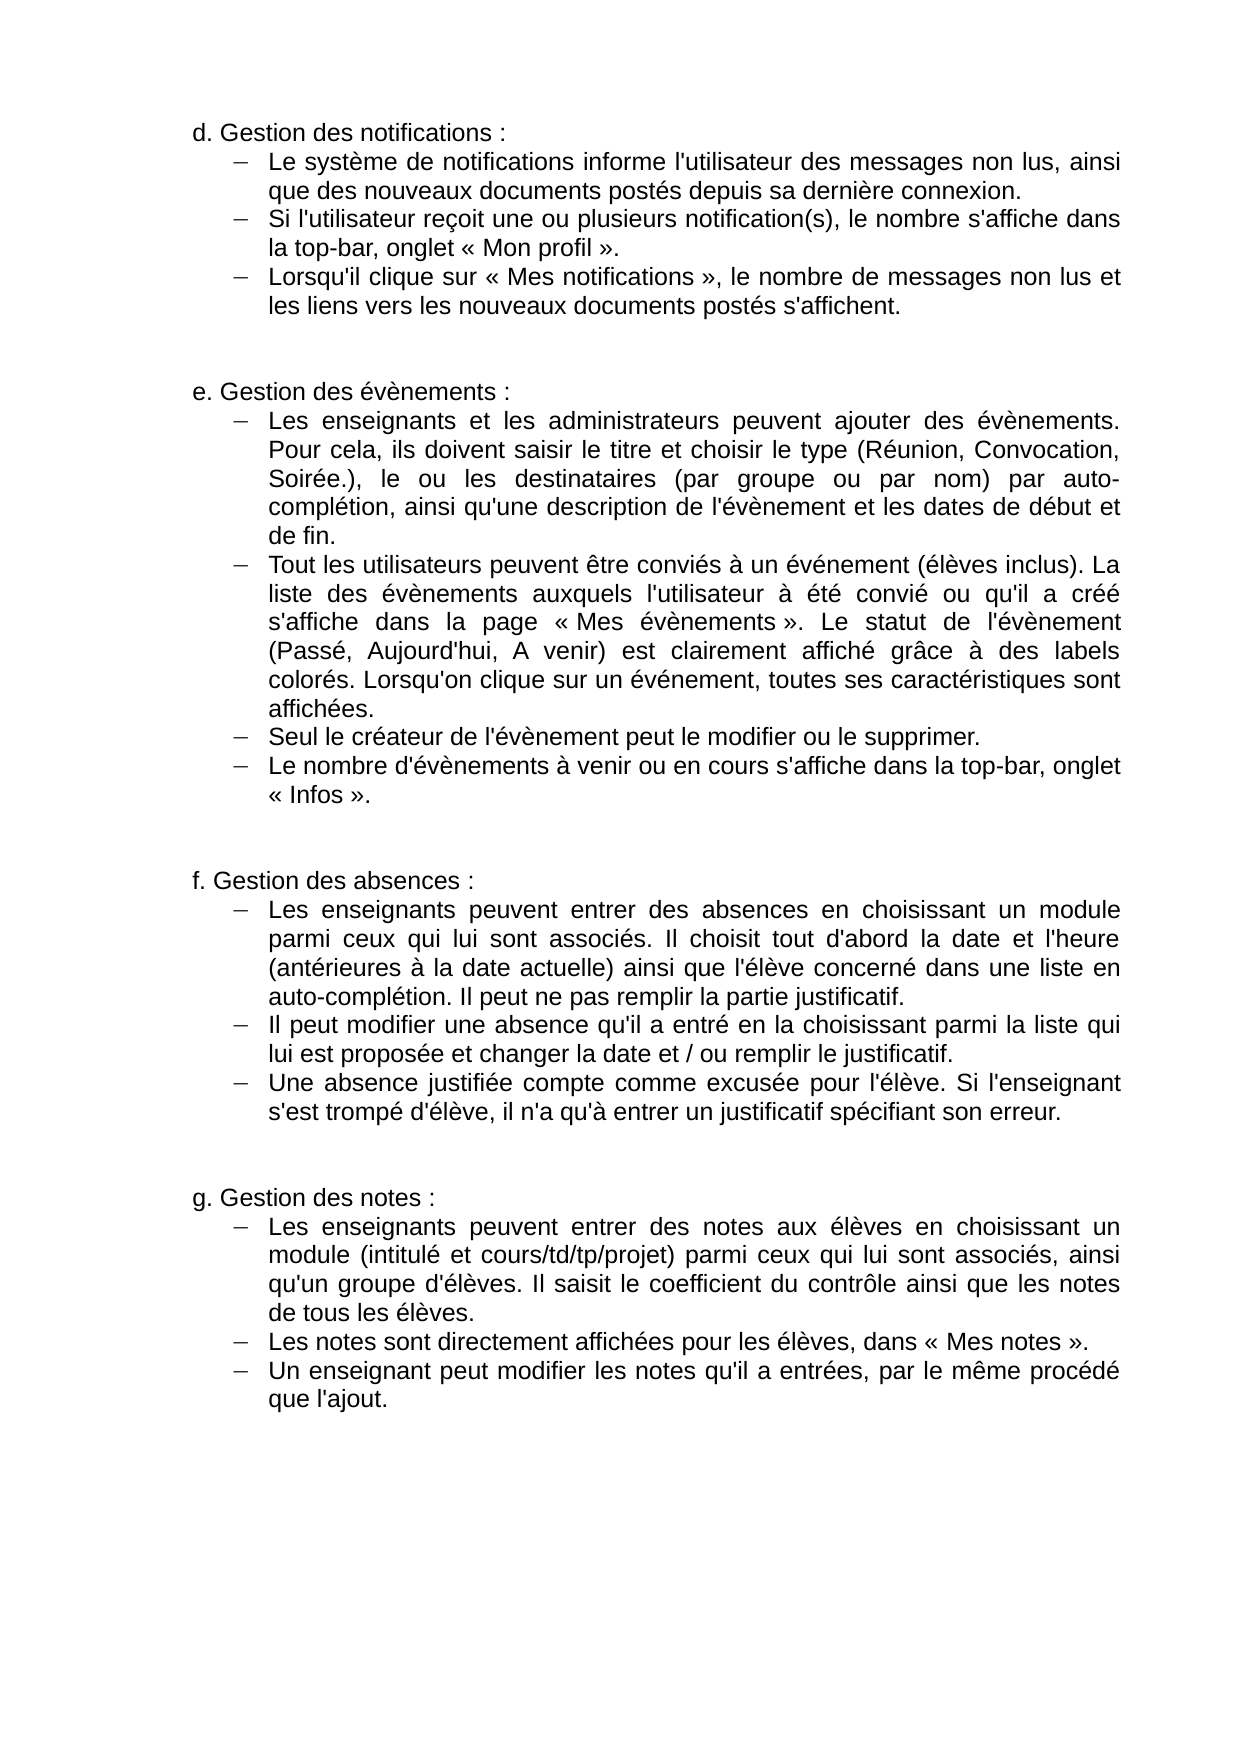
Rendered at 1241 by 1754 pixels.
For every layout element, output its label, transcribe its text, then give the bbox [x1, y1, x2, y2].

text d. Gestion des notifications : [118, 118, 1122, 147]
list Les enseignants peuvent entrer des notes aux élèves en choisissant un module (intitulé et cours/td/tp/projet) parmi ceux qui lui sont associés, ainsi qu'un groupe d'élèves. Il saisit le coefficient du contrôle ainsi que les notes de tous les élèves. [231, 1212, 1122, 1327]
text e. Gestion des évènements : [118, 377, 1122, 406]
list Le nombre d'évènements à venir ou en cours s'affiche dans la top-bar, onglet « Infos ». [231, 751, 1122, 809]
list Un enseignant peut modifier les notes qu'il a entrées, par le même procédé que l'ajout. [231, 1356, 1122, 1413]
list Lorsqu'il clique sur « Mes notifications », le nombre de messages non lus et les liens vers les nouveaux documents postés s'affichent. [231, 262, 1122, 320]
list Le système de notifications informe l'utilisateur des messages non lus, ainsi que des nouveaux documents postés depuis sa dernière connexion. [231, 147, 1122, 204]
list Il peut modifier une absence qu'il a entré en la choisissant parmi la liste qui lui est proposée et changer la date et / ou remplir le justificatif. [231, 1010, 1122, 1068]
list Une absence justifiée compte comme excusée pour l'élève. Si l'enseignant s'est trompé d'élève, il n'a qu'à entrer un justificatif spécifiant son erreur. [231, 1068, 1122, 1125]
list Si l'utilisateur reçoit une ou plusieurs notification(s), le nombre s'affiche dans la top-bar, onglet « Mon profil ». [231, 204, 1122, 262]
text g. Gestion des notes : [118, 1183, 1122, 1212]
text f. Gestion des absences : [118, 866, 1122, 895]
list Les enseignants peuvent entrer des absences en choisissant un module parmi ceux qui lui sont associés. Il choisit tout d'abord la date et l'heure (antérieures à la date actuelle) ainsi que l'élève concerné dans une liste en auto-complétion. Il peut ne pas remplir la partie justificatif. [231, 895, 1122, 1010]
list Les enseignants et les administrateurs peuvent ajouter des évènements. Pour cela, ils doivent saisir le titre et choisir le type (Réunion, Convocation, Soirée.), le ou les destinataires (par groupe ou par nom) par auto-complétion, ainsi qu'une description de l'évènement et les dates de début et de fin. [231, 406, 1122, 550]
list Tout les utilisateurs peuvent être conviés à un événement (élèves inclus). La liste des évènements auxquels l'utilisateur à été convié ou qu'il a créé s'affiche dans la page « Mes évènements ». Le statut de l'évènement (Passé, Aujourd'hui, A venir) est clairement affiché grâce à des labels colorés. Lorsqu'on clique sur un événement, toutes ses caractéristiques sont affichées. [231, 550, 1122, 722]
list Les notes sont directement affichées pour les élèves, dans « Mes notes ». [231, 1327, 1122, 1356]
list Seul le créateur de l'évènement peut le modifier ou le supprimer. [231, 722, 1122, 751]
